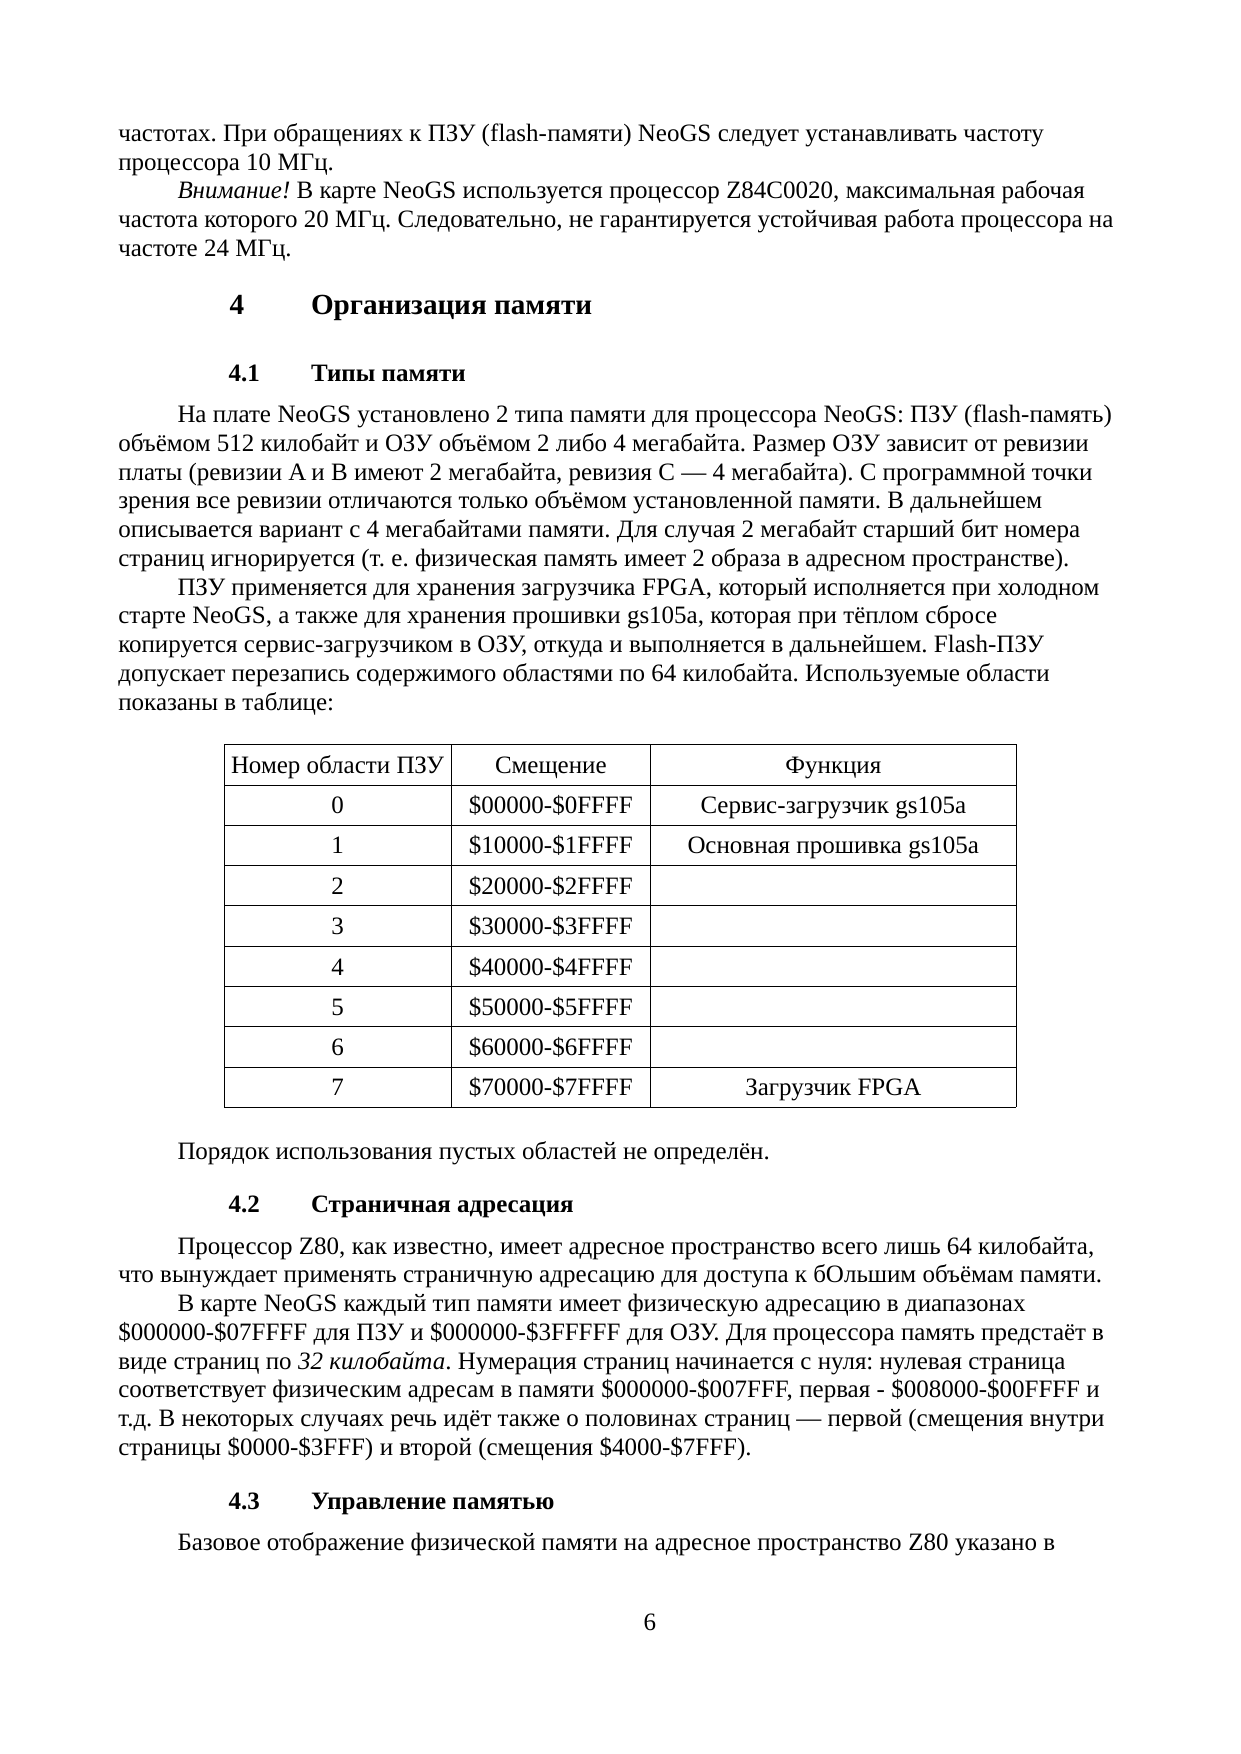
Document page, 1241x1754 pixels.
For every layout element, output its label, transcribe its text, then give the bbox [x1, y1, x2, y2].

text В карте NeoGS каждый тип памяти имеет физическую адресацию в диапазонах $000000-$07FFFF для ПЗУ и $000000-$3FFFFF для ОЗУ. Для процессора память предстаёт в виде страниц по 32 килобайта. Нумерация страниц начинается с нуля: нулевая страница соответствует физическим адресам в памяти $000000-$007FFF, первая - $008000-$00FFFF и т.д. В некоторых случаях речь идёт также о половинах страниц — первой (смещения внутри страницы $0000-$3FFF) и второй (смещения $4000-$7FFF). [118, 1288, 1122, 1461]
table_cell $20000-$2FFFF [452, 866, 650, 905]
table_cell $40000-$4FFFF [452, 947, 650, 986]
table_header Функция [651, 745, 1016, 784]
table_cell [651, 866, 1016, 905]
table_cell 2 [225, 866, 451, 905]
table_cell $50000-$5FFFF [452, 987, 650, 1026]
text частотах. При обращениях к ПЗУ (flash-памяти) NeoGS следует устанавливать частоту процессора 10 МГц. [118, 118, 1122, 176]
table_cell 4 [225, 947, 451, 986]
table_cell $70000-$7FFFF [452, 1068, 650, 1107]
table_cell [651, 987, 1016, 1026]
table_cell Основная прошивка gs105a [651, 826, 1016, 865]
table_header Смещение [452, 745, 650, 784]
table_cell 0 [225, 786, 451, 825]
text ПЗУ применяется для хранения загрузчика FPGA, который исполняется при холодном старте NeoGS, а также для хранения прошивки gs105a, которая при тёплом сбросе копируется сервис-загрузчиком в ОЗУ, откуда и выполняется в дальнейшем. Flash-ПЗУ допускает перезапись содержимого областями по 64 килобайта. Используемые области показаны в таблице: [118, 572, 1122, 715]
table_cell $00000-$0FFFF [452, 786, 650, 825]
table_cell [651, 1027, 1016, 1067]
table_cell 6 [225, 1027, 451, 1067]
subtitle Страничная адресация [163, 1189, 1122, 1218]
table_cell $30000-$3FFFF [452, 906, 650, 946]
text Базовое отображение физической памяти на адресное пространство Z80 указано в [118, 1527, 1122, 1556]
table_cell 5 [225, 987, 451, 1026]
table_cell Загрузчик FPGA [651, 1068, 1016, 1107]
table_cell Сервис-загрузчик gs105a [651, 786, 1016, 825]
table_cell [651, 906, 1016, 946]
table_header Номер области ПЗУ [225, 745, 451, 784]
subtitle Управление памятью [163, 1486, 1122, 1514]
table_cell [651, 947, 1016, 986]
table_cell $60000-$6FFFF [452, 1027, 650, 1067]
table_cell 7 [225, 1068, 451, 1107]
text Внимание! В карте NeoGS используется процессор Z84C0020, максимальная рабочая частота которого 20 МГц. Следовательно, не гарантируется устойчивая работа процессора на частоте 24 МГц. [118, 176, 1122, 262]
text Процессор Z80, как известно, имеет адресное пространство всего лишь 64 килобайта, что вынуждает применять страничную адресацию для доступа к бОльшим объёмам памяти. [118, 1231, 1122, 1288]
text Порядок использования пустых областей не определён. [118, 1136, 1122, 1164]
subtitle Организация памяти [163, 287, 1122, 320]
subtitle Типы памяти [163, 358, 1122, 387]
table_cell 3 [225, 906, 451, 946]
table_cell $10000-$1FFFF [452, 826, 650, 865]
text На плате NeoGS установлено 2 типа памяти для процессора NeoGS: ПЗУ (flash-память) объёмом 512 килобайт и ОЗУ объёмом 2 либо 4 мегабайта. Размер ОЗУ зависит от ревизии платы (ревизии A и B имеют 2 мегабайта, ревизия С — 4 мегабайта). С программной точки зрения все ревизии отличаются только объёмом установленной памяти. В дальнейшем описывается вариант с 4 мегабайтами памяти. Для случая 2 мегабайт старший бит номера страниц игнорируется (т. е. физическая память имеет 2 образа в адресном пространстве). [118, 399, 1122, 572]
table_cell 1 [225, 826, 451, 865]
